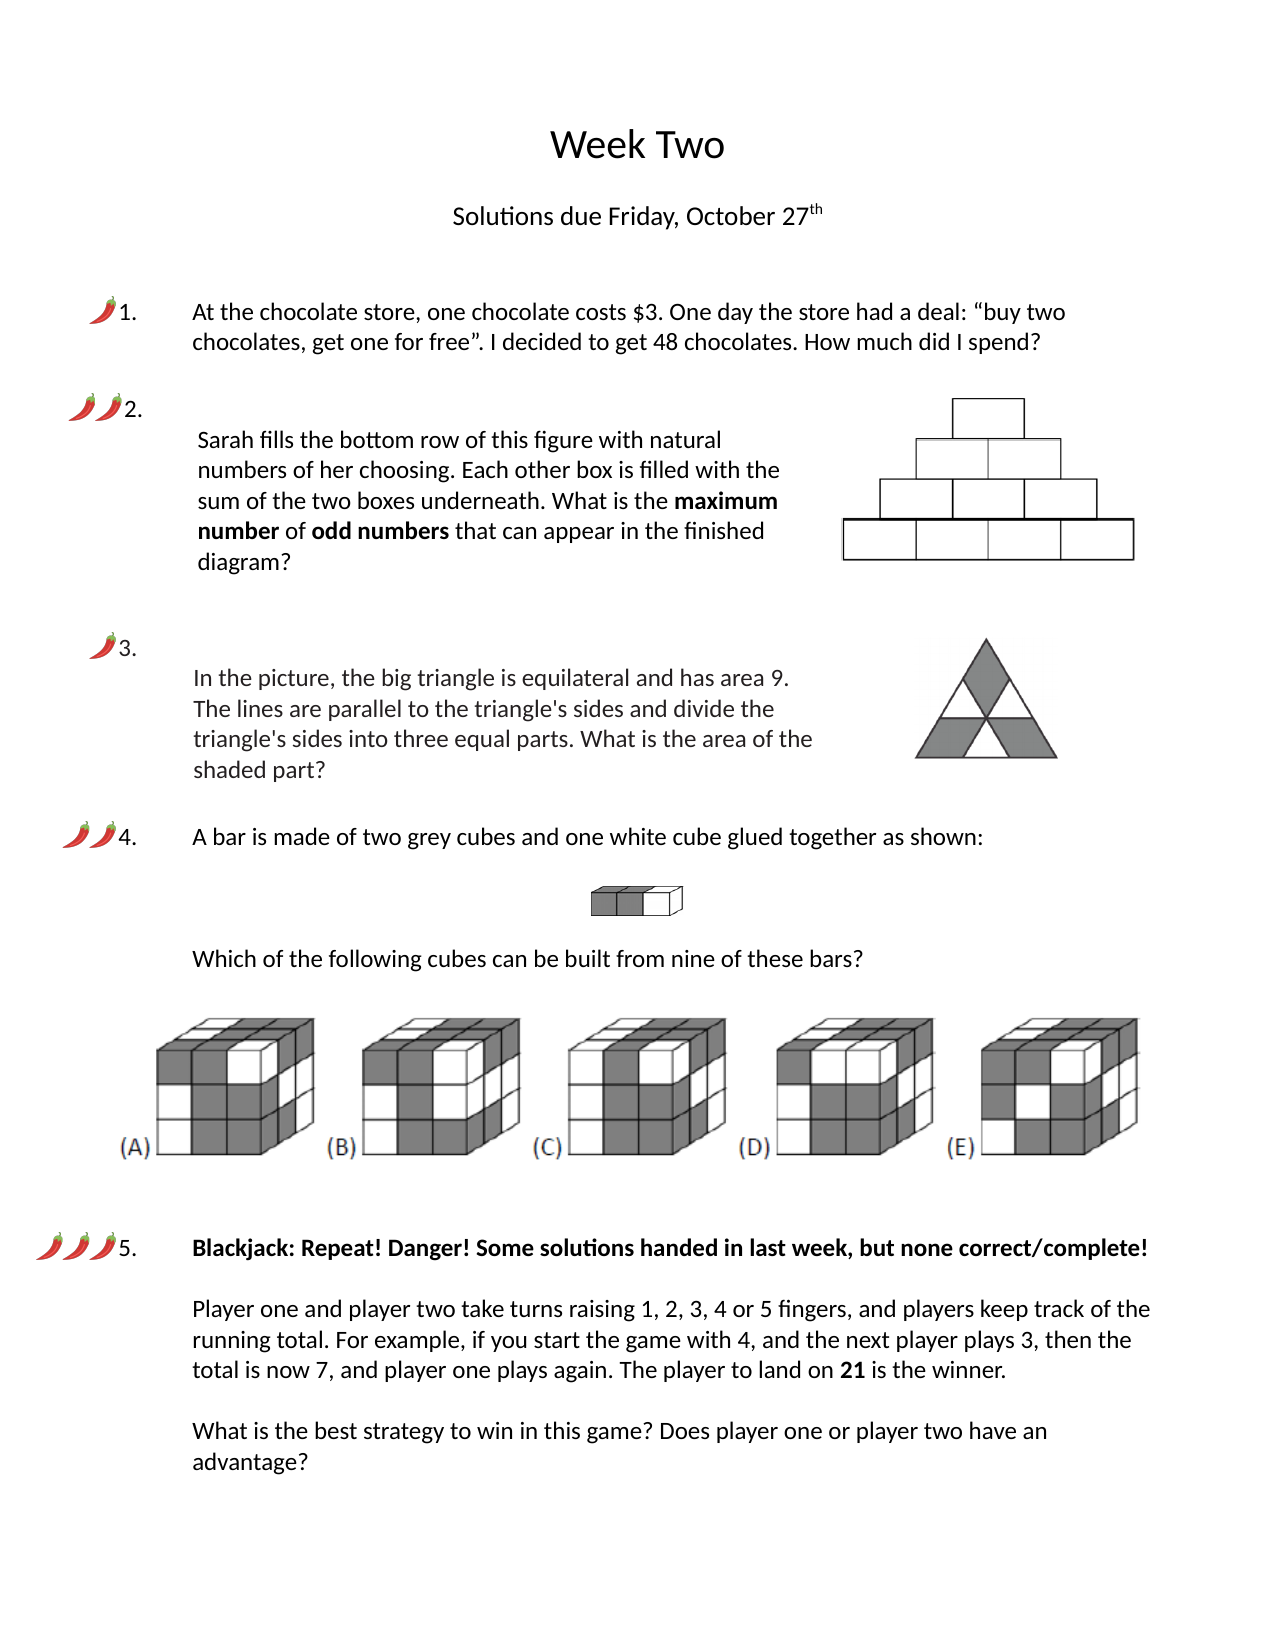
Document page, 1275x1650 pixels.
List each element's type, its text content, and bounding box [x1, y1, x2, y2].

text What is the best strategy to win in this game? Does player one or player two have an advantage? [118, 1416, 1157, 1477]
picture [36, 1232, 116, 1260]
picture [584, 881, 691, 923]
text 5. Blackjack: Repeat! Danger! Some solutions handed in last week, but none correct/complete! [118, 1232, 1157, 1263]
table_header [818, 388, 1157, 603]
table_header 2. Sarah fills the bottom row of this figure with natural numbers of her choosing. Each other box is filled with the sum of the two boxes underneath. What is the maximum number of odd numbers that can appear in the finished diagram? [118, 388, 818, 603]
text Solutions due Friday, October 27th [118, 199, 1157, 232]
text 4. A bar is made of two grey cubes and one white cube glued together as shown: [118, 821, 1157, 851]
picture [118, 1003, 1157, 1172]
picture [62, 821, 116, 848]
text Which of the following cubes can be built from nine of these bars? [118, 943, 1157, 973]
picture [911, 631, 1063, 762]
text Player one and player two take turns raising 1, 2, 3, 4 or 5 fingers, and players keep track of the running total. For example, if you start the game with 4, and the next player plays 3, then the total is now 7, and player one plays again. The player to land on 21 is the winner. [118, 1293, 1157, 1385]
text Week Two [118, 118, 1157, 169]
text 1. At the chocolate store, one chocolate costs $3. One day the store had a deal: “buy two chocolates, get one for free”. I decided to get 48 chocolates. How much did I spend? [118, 296, 1157, 388]
table_header 3. In the picture, the big triangle is equilateral and has area 9. The lines are parallel to the triangle's sides and divide the triangle's sides into three equal parts. What is the area of the shaded part? [118, 632, 816, 790]
picture [68, 393, 122, 421]
picture [89, 632, 116, 659]
table_header [816, 632, 1157, 790]
picture [828, 393, 1147, 567]
picture [89, 296, 116, 324]
